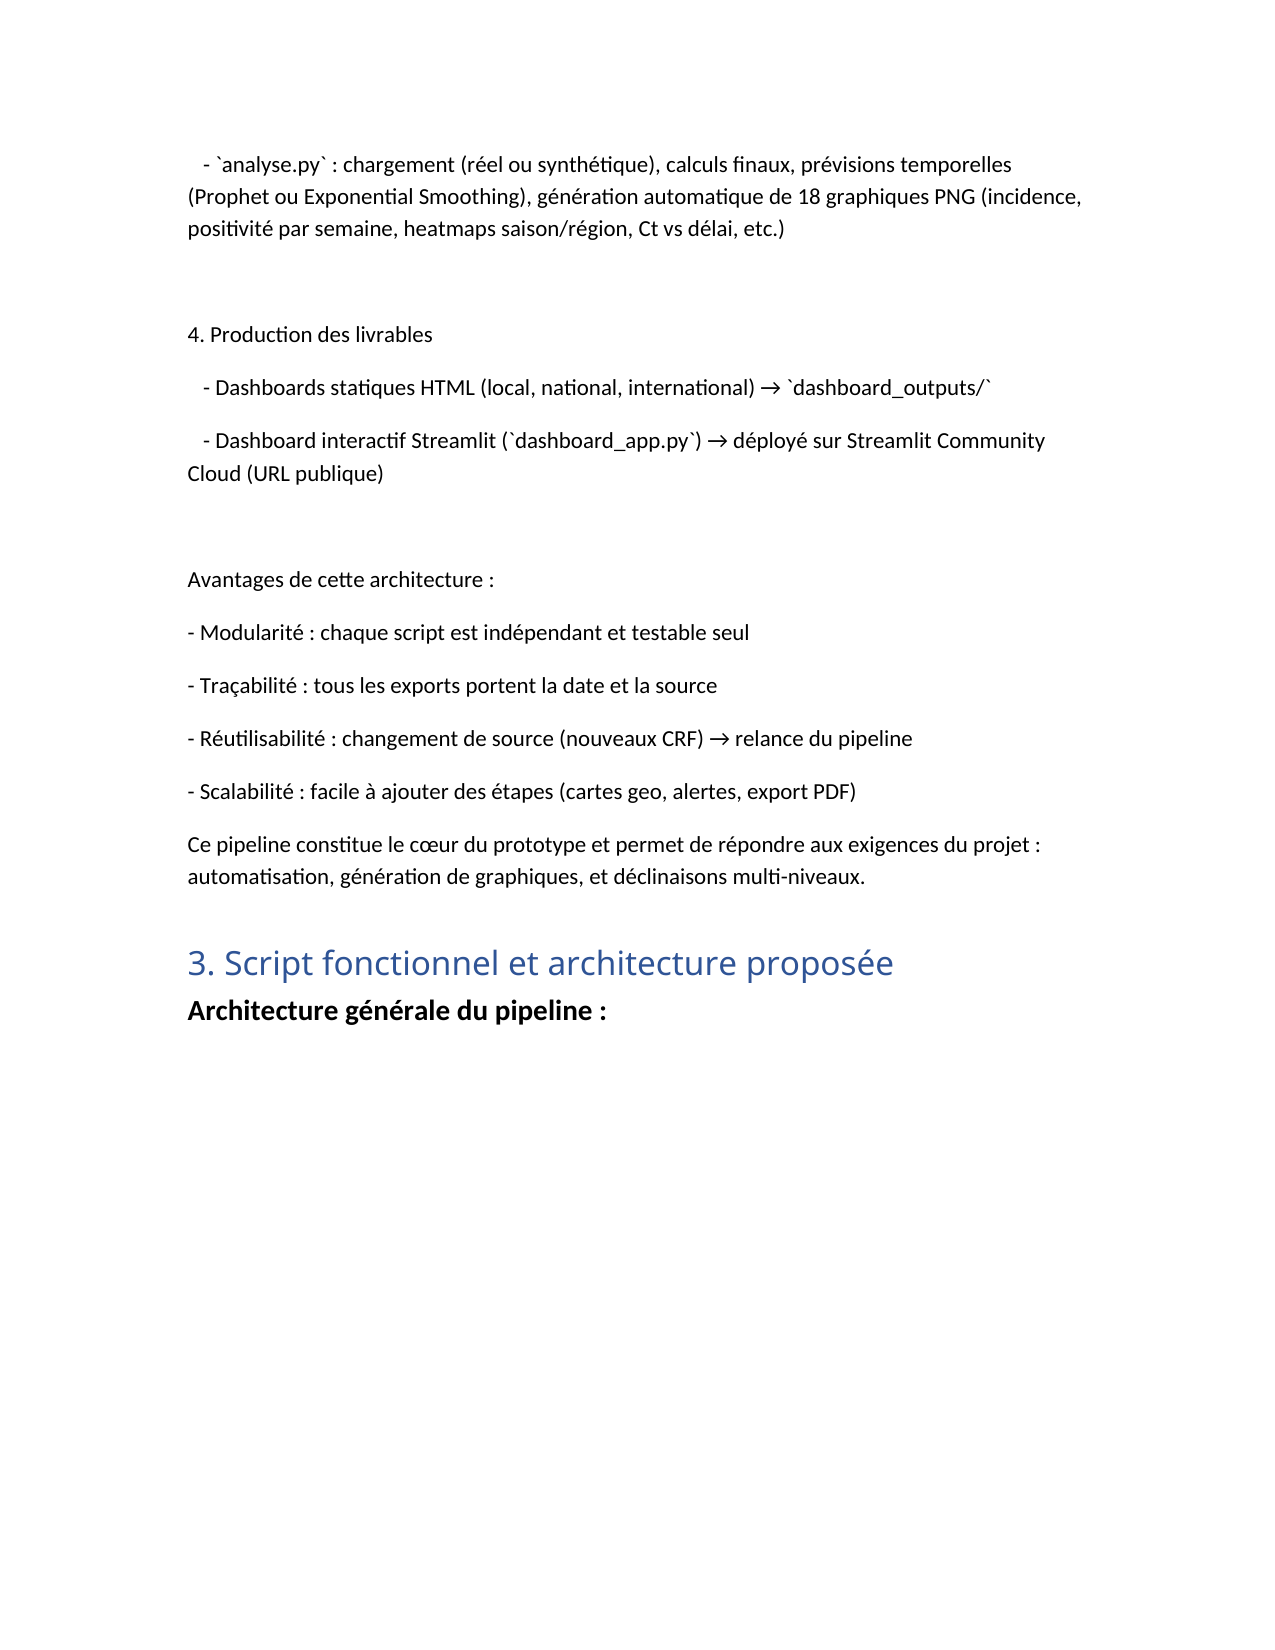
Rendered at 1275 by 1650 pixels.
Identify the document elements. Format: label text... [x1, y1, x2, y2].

text - Dashboards statiques HTML (local, national, international) → `dashboard_outputs/` [187, 373, 1087, 401]
title Architecture générale du pipeline : [187, 992, 1087, 1028]
text - `analyse.py` : chargement (réel ou synthétique), calculs finaux, prévisions temporelles (Prophet ou Exponential Smoothing), génération automatique de 18 graphiques PNG (incidence, positivité par semaine, heatmaps saison/région, Ct vs délai, etc.) [187, 150, 1087, 242]
text - Modularité : chaque script est indépendant et testable seul [187, 618, 1087, 646]
text Avantages de cette architecture : [187, 565, 1087, 593]
text 4. Production des livrables [187, 320, 1087, 348]
text - Réutilisabilité : changement de source (nouveaux CRF) → relance du pipeline [187, 724, 1087, 752]
text - Traçabilité : tous les exports portent la date et la source [187, 671, 1087, 699]
subtitle 3. Script fonctionnel et architecture proposée [187, 940, 1087, 985]
text Ce pipeline constitue le cœur du prototype et permet de répondre aux exigences du projet : automatisation, génération de graphiques, et déclinaisons multi-niveaux. [187, 830, 1087, 890]
text - Dashboard interactif Streamlit (`dashboard_app.py`) → déployé sur Streamlit Community Cloud (URL publique) [187, 426, 1087, 487]
text - Scalabilité : facile à ajouter des étapes (cartes geo, alertes, export PDF) [187, 777, 1087, 805]
